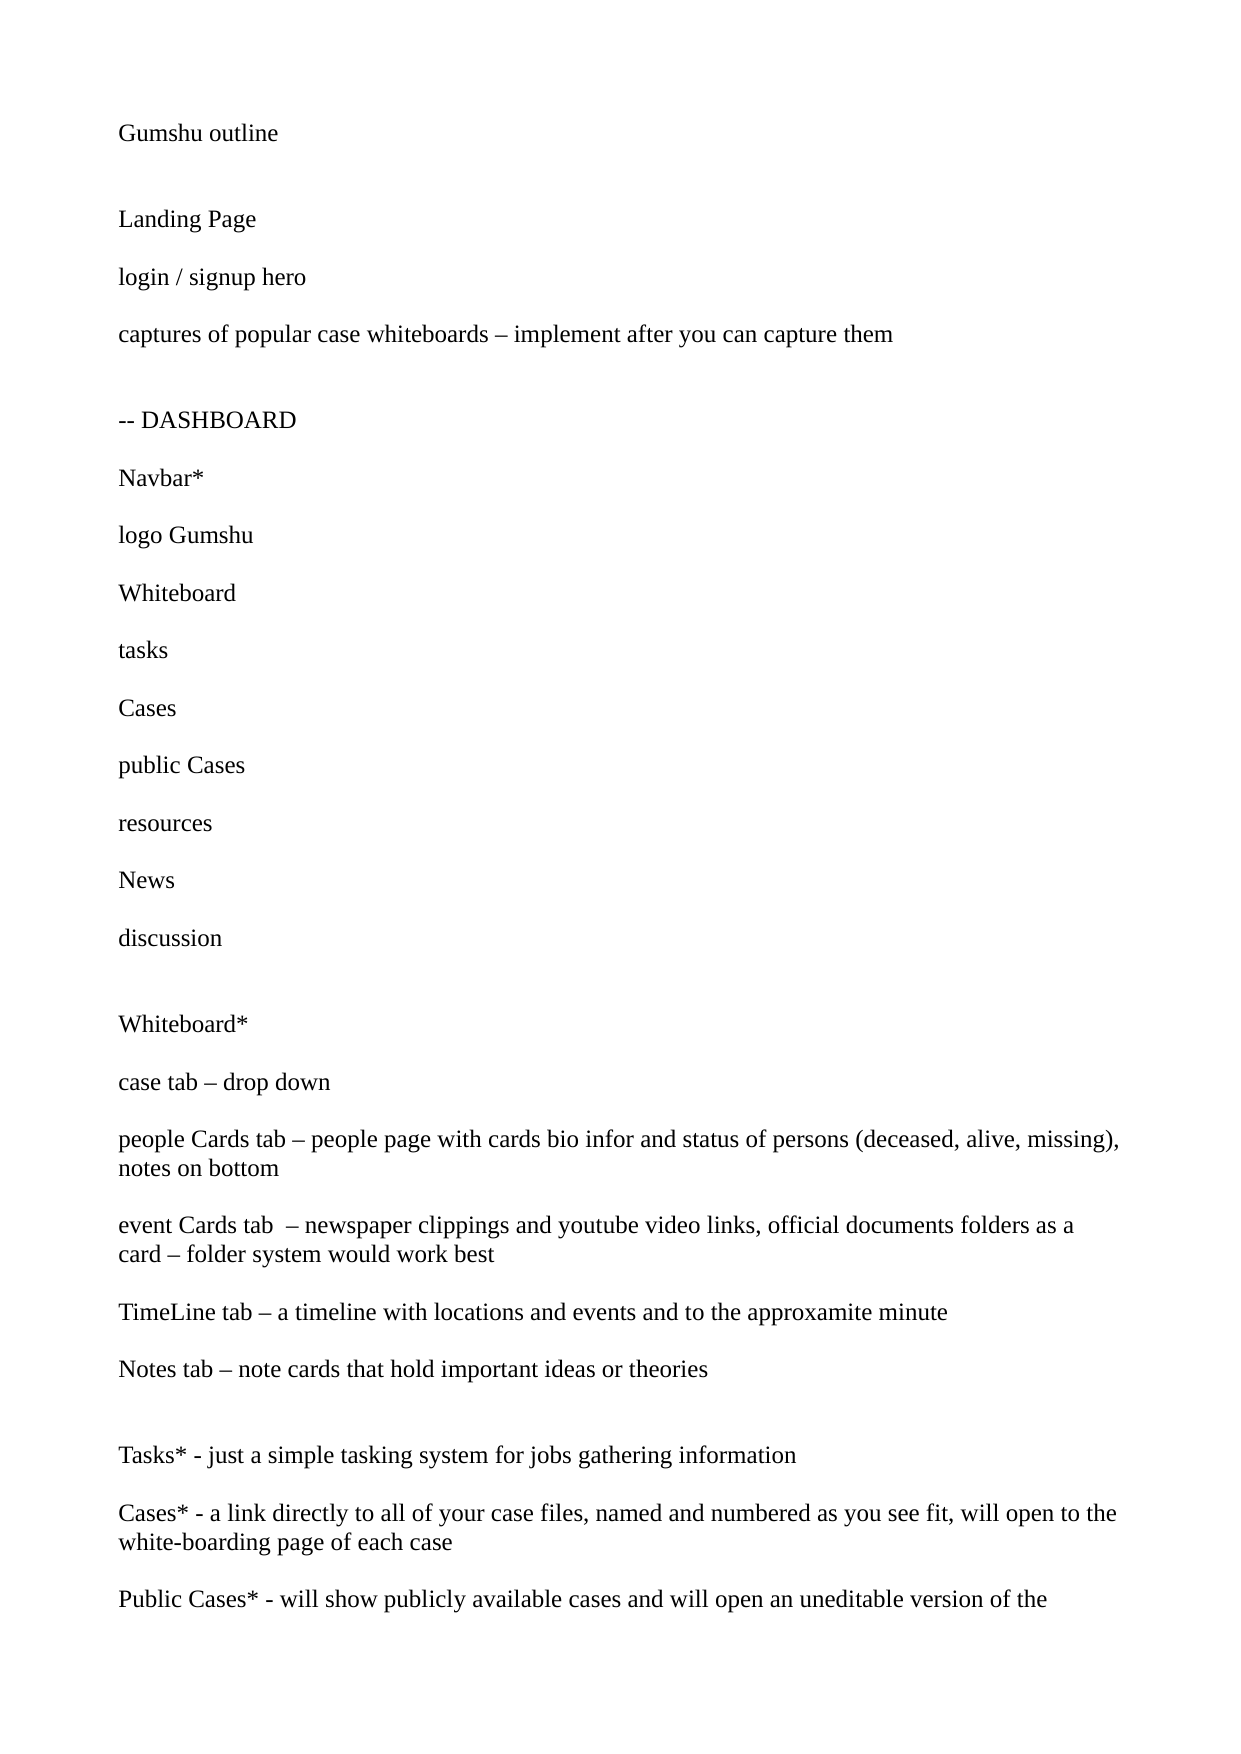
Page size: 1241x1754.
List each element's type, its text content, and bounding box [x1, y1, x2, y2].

text Gumshu outline Landing Page login / signup hero captures of popular case whiteboards – implement after you can capture them -- DASHBOARD Navbar* logo Gumshu Whiteboard tasks Cases public Cases resources News discussion Whiteboard* case tab – drop down people Cards tab – people page with cards bio infor and status of persons (deceased, alive, missing), notes on bottom event Cards tab – newspaper clippings and youtube video links, official documents folders as a card – folder system would work best TimeLine tab – a timeline with locations and events and to the approxamite minute Notes tab – note cards that hold important ideas or theories Tasks* - just a simple tasking system for jobs gathering information Cases* - a link directly to all of your case files, named and numbered as you see fit, will open to the white-boarding page of each case Public Cases* - will show publicly available cases and will open an uneditable version of the [118, 118, 1122, 1613]
